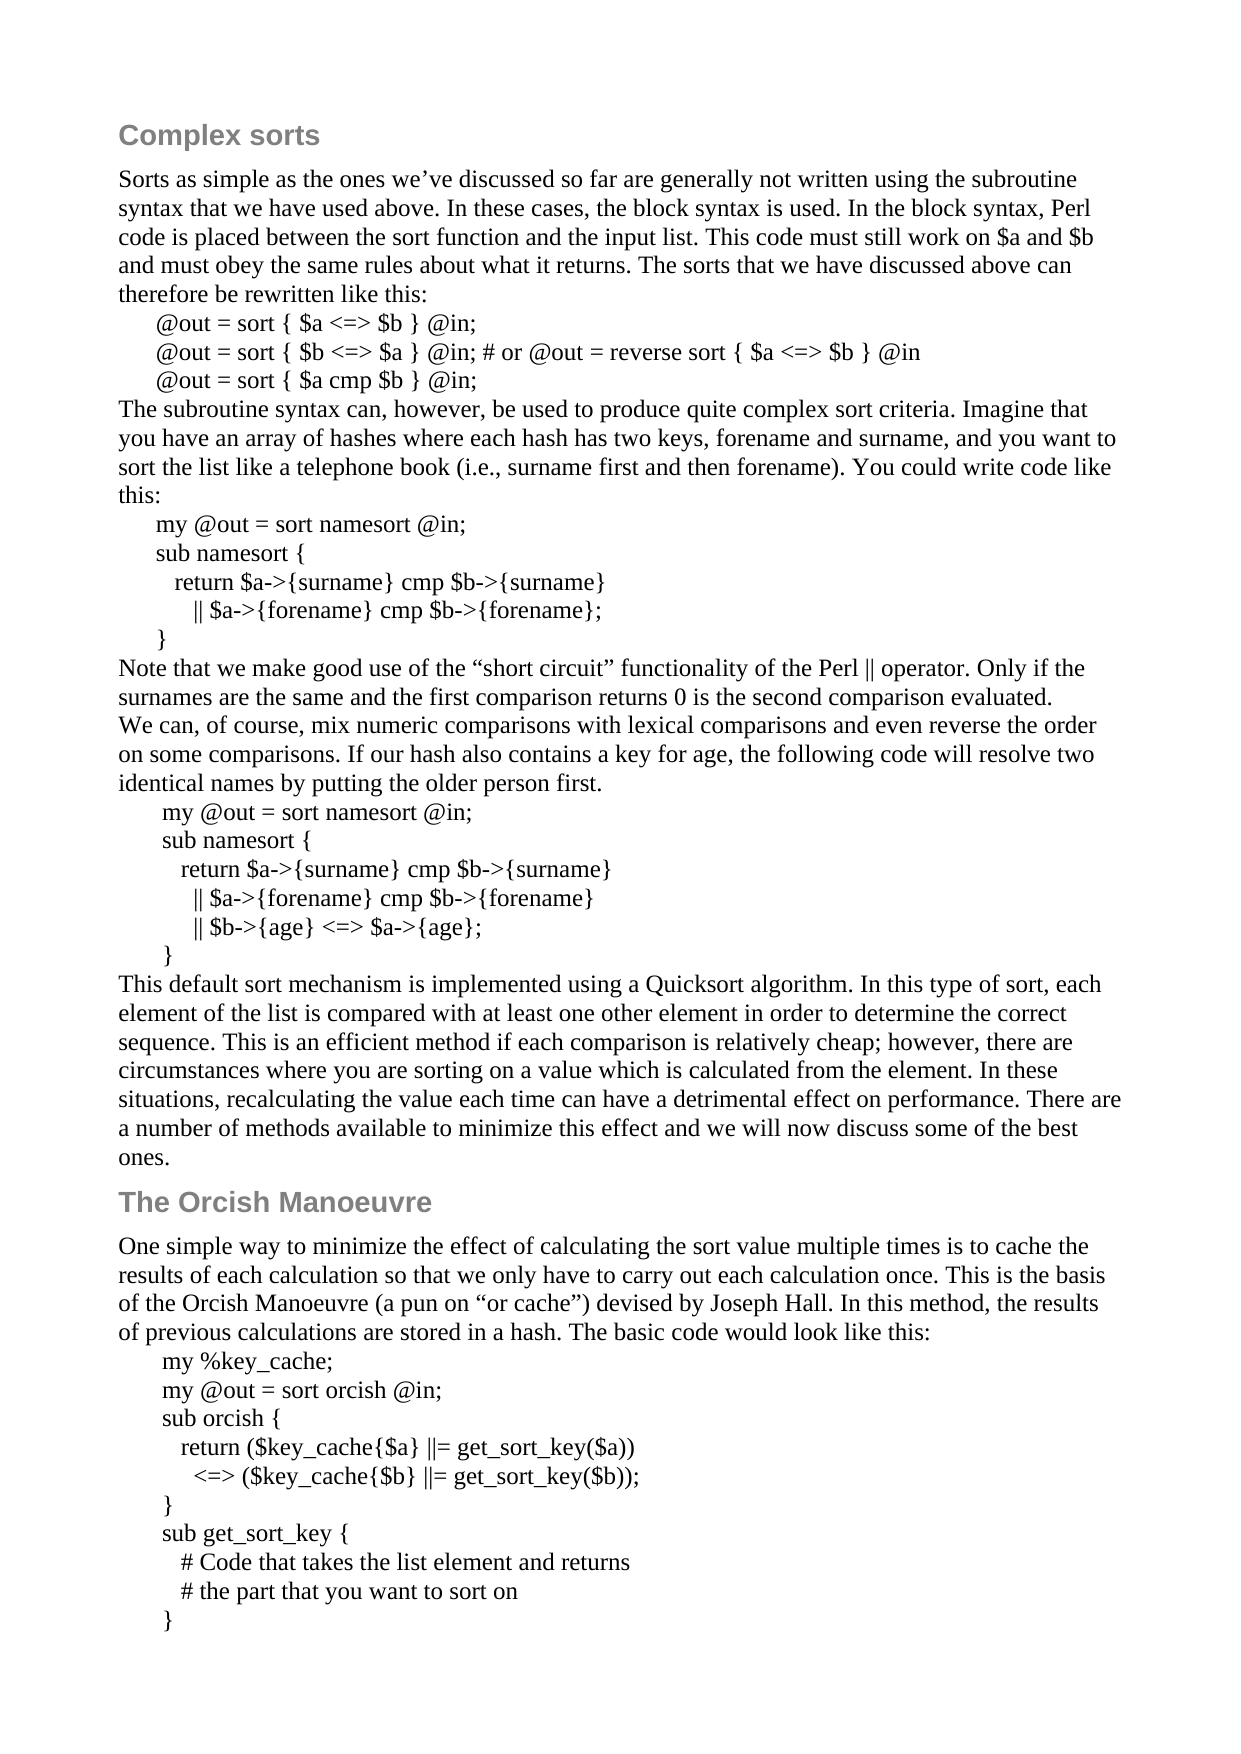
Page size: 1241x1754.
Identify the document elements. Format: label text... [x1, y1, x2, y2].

text || $a->{forename} cmp $b->{forename}; [118, 595, 1122, 624]
text my @out = sort namesort @in; [118, 509, 1122, 538]
text This default sort mechanism is implemented using a Quicksort algorithm. In this type of sort, each element of the list is compared with at least one other element in order to determine the correct sequence. This is an efficient method if each comparison is relatively cheap; however, there are circumstances where you are sorting on a value which is calculated from the element. In these situations, recalculating the value each time can have a detrimental effect on performance. There are a number of methods available to minimize this effect and we will now discuss some of the best ones. [118, 969, 1122, 1170]
text # the part that you want to sort on [118, 1576, 1122, 1605]
text sub namesort { [118, 825, 1122, 854]
text } [118, 624, 1122, 653]
text } [118, 940, 1122, 969]
text sub get_sort_key { [118, 1518, 1122, 1547]
text my @out = sort orcish @in; [118, 1375, 1122, 1403]
text One simple way to minimize the effect of calculating the sort value multiple times is to cache the results of each calculation so that we only have to carry out each calculation once. This is the basis of the Orcish Manoeuvre (a pun on “or cache”) devised by Joseph Hall. In this method, the results of previous calculations are stored in a hash. The basic code would look like this: [118, 1231, 1122, 1346]
text sub namesort { [118, 538, 1122, 567]
text <=> ($key_cache{$b} ||= get_sort_key($b)); [118, 1461, 1122, 1490]
text The subroutine syntax can, however, be used to produce quite complex sort criteria. Imagine that you have an array of hashes where each hash has two keys, forename and surname, and you want to sort the list like a telephone book (i.e., surname first and then forename). You could write code like this: [118, 394, 1122, 509]
text We can, of course, mix numeric comparisons with lexical comparisons and even reverse the order on some comparisons. If our hash also contains a key for age, the following code will resolve two identical names by putting the older person first. [118, 710, 1122, 797]
subtitle Complex sorts [118, 118, 1122, 152]
text return $a->{surname} cmp $b->{surname} [118, 567, 1122, 595]
text } [118, 1490, 1122, 1518]
text return ($key_cache{$a} ||= get_sort_key($a)) [118, 1432, 1122, 1461]
text || $a->{forename} cmp $b->{forename} [118, 883, 1122, 912]
text @out = sort { $b <=> $a } @in; # or @out = reverse sort { $a <=> $b } @in [118, 337, 1122, 365]
text my %key_cache; [118, 1346, 1122, 1375]
text || $b->{age} <=> $a->{age}; [118, 912, 1122, 940]
text sub orcish { [118, 1403, 1122, 1432]
text return $a->{surname} cmp $b->{surname} [118, 854, 1122, 883]
text Sorts as simple as the ones we’ve discussed so far are generally not written using the subroutine syntax that we have used above. In these cases, the block syntax is used. In the block syntax, Perl code is placed between the sort function and the input list. This code must still work on $a and $b and must obey the same rules about what it returns. The sorts that we have discussed above can therefore be rewritten like this: [118, 164, 1122, 308]
text } [118, 1605, 1122, 1633]
text # Code that takes the list element and returns [118, 1547, 1122, 1576]
text @out = sort { $a <=> $b } @in; [118, 308, 1122, 337]
subtitle The Orcish Manoeuvre [118, 1185, 1122, 1218]
text my @out = sort namesort @in; [118, 797, 1122, 825]
text @out = sort { $a cmp $b } @in; [118, 365, 1122, 394]
text Note that we make good use of the “short circuit” functionality of the Perl || operator. Only if the surnames are the same and the first comparison returns 0 is the second comparison evaluated. [118, 653, 1122, 710]
